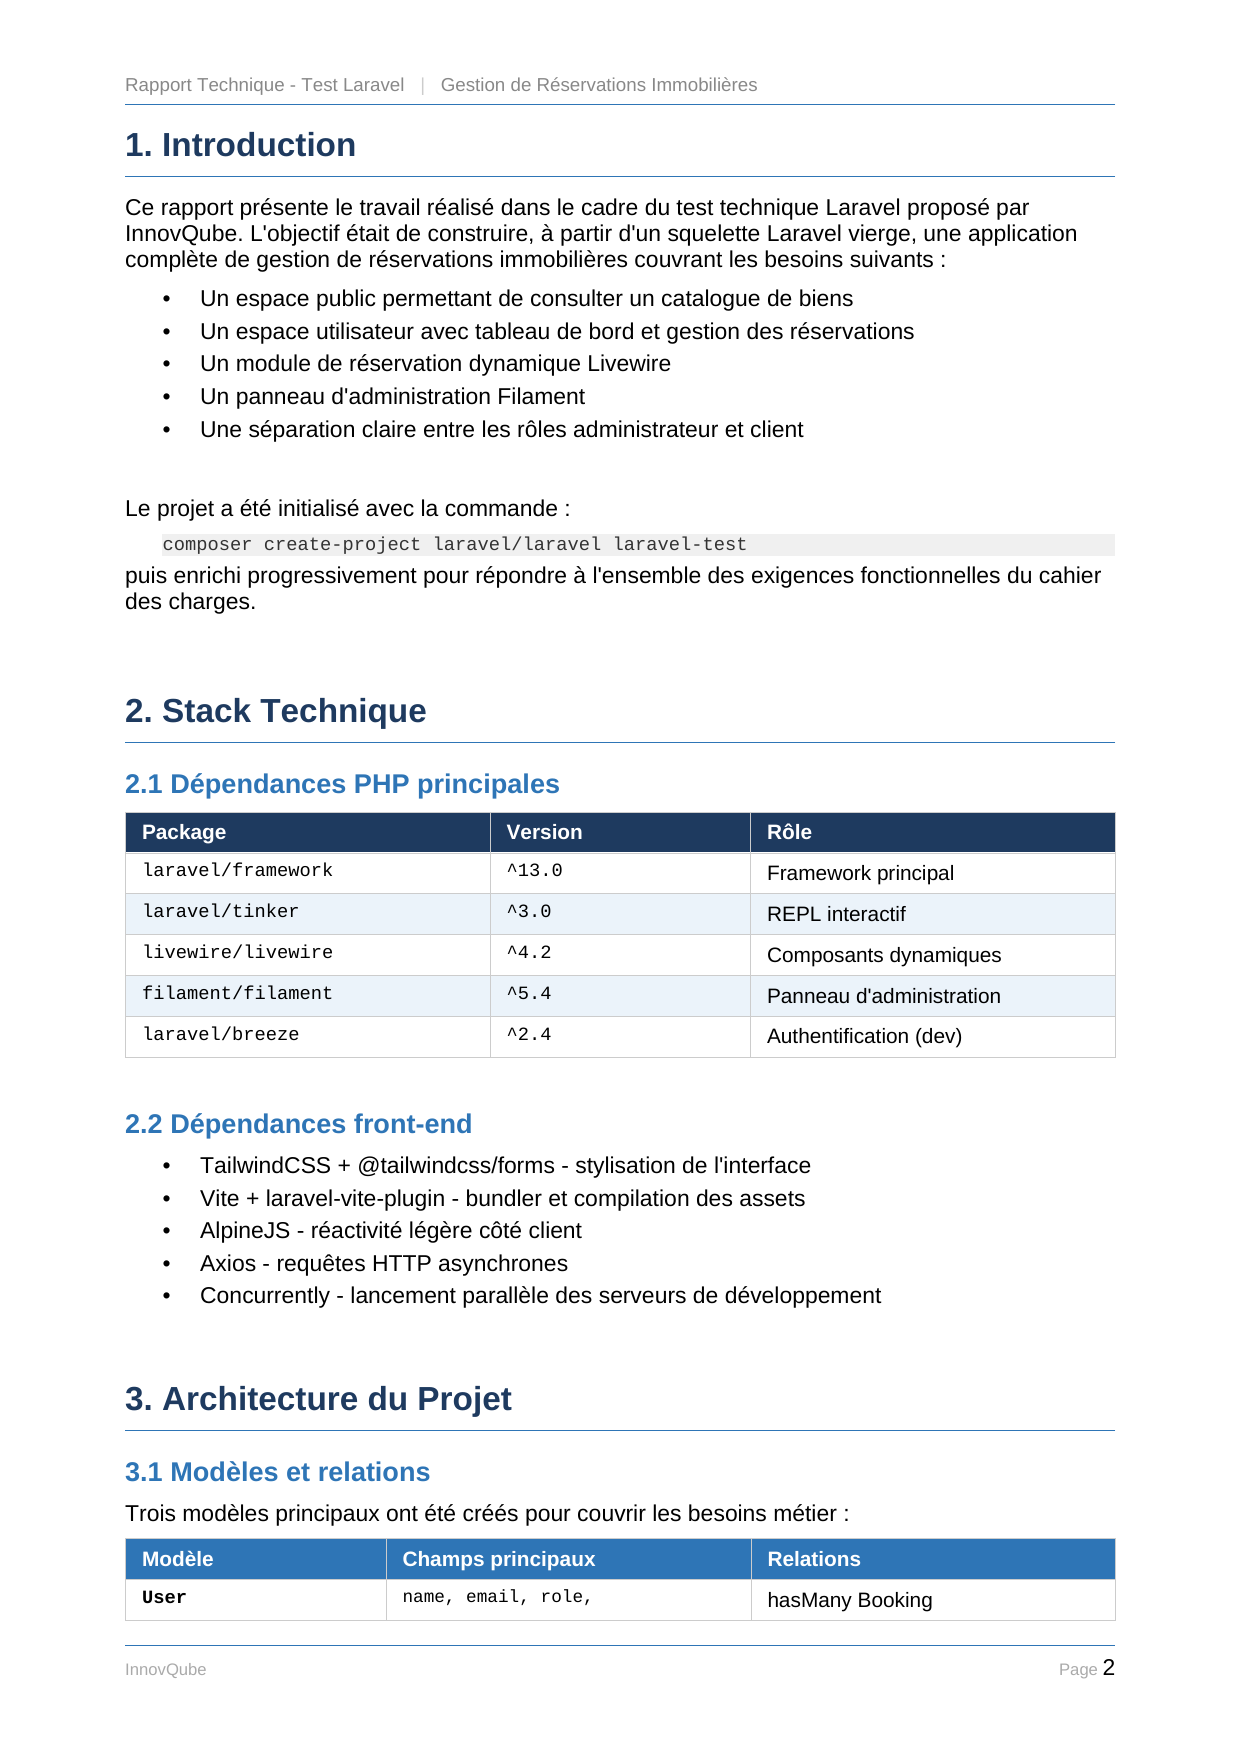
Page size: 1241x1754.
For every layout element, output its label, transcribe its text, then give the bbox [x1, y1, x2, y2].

table_cell Authentification (dev) [751, 1017, 1115, 1057]
table_header Package [126, 813, 490, 852]
list TailwindCSS + @tailwindcss/forms - stylisation de l'interface [162, 1152, 1115, 1178]
table_cell ^3.0 [491, 894, 750, 934]
table_header Version [491, 813, 750, 852]
list Une séparation claire entre les rôles administrateur et client [162, 416, 1115, 442]
table_header Modèle [126, 1539, 386, 1579]
table_cell name, email, role, [387, 1580, 751, 1620]
table_cell hasMany Booking [752, 1580, 1115, 1620]
table_cell ^2.4 [491, 1017, 750, 1057]
list Un espace utilisateur avec tableau de bord et gestion des réservations [162, 318, 1115, 344]
table_header Relations [752, 1539, 1115, 1579]
list Vite + laravel-vite-plugin - bundler et compilation des assets [162, 1184, 1115, 1211]
table_cell laravel/breeze [126, 1017, 490, 1057]
table_cell filament/filament [126, 976, 490, 1016]
text puis enrichi progressivement pour répondre à l'ensemble des exigences fonctionnelles du cahier des charges. [125, 562, 1115, 614]
subtitle 3. Architecture du Projet [125, 1379, 1115, 1430]
list Un espace public permettant de consulter un catalogue de biens [162, 285, 1115, 312]
table_cell ^13.0 [491, 854, 750, 893]
subtitle 2.1 Dépendances PHP principales [125, 768, 1115, 799]
table_cell livewire/livewire [126, 935, 490, 975]
table_cell ^5.4 [491, 976, 750, 1016]
table_cell Composants dynamiques [751, 935, 1115, 975]
table_cell laravel/tinker [126, 894, 490, 934]
table_header Rôle [751, 813, 1115, 852]
list Concurrently - lancement parallèle des serveurs de développement [162, 1282, 1115, 1309]
table_header Champs principaux [387, 1539, 751, 1579]
table_cell Framework principal [751, 854, 1115, 893]
list AlpineJS - réactivité légère côté client [162, 1217, 1115, 1243]
table_cell User [126, 1580, 386, 1620]
table_cell REPL interactif [751, 894, 1115, 934]
subtitle 1. Introduction [125, 125, 1115, 176]
subtitle 2.2 Dépendances front-end [125, 1108, 1115, 1139]
list Axios - requêtes HTTP asynchrones [162, 1250, 1115, 1276]
list Un panneau d'administration Filament [162, 383, 1115, 409]
subtitle 2. Stack Technique [125, 691, 1115, 742]
table_cell ^4.2 [491, 935, 750, 975]
text composer create-project laravel/laravel laravel-test [162, 534, 1115, 556]
table_cell laravel/framework [126, 854, 490, 893]
text Trois modèles principaux ont été créés pour couvrir les besoins métier : [125, 1499, 1115, 1526]
text Le projet a été initialisé avec la commande : [125, 495, 1115, 522]
table_cell Panneau d'administration [751, 976, 1115, 1016]
list Un module de réservation dynamique Livewire [162, 350, 1115, 377]
subtitle 3.1 Modèles et relations [125, 1456, 1115, 1487]
text Ce rapport présente le travail réalisé dans le cadre du test technique Laravel proposé par InnovQube. L'objectif était de construire, à partir d'un squelette Laravel vierge, une application complète de gestion de réservations immobilières couvrant les besoins suivants : [125, 194, 1115, 273]
